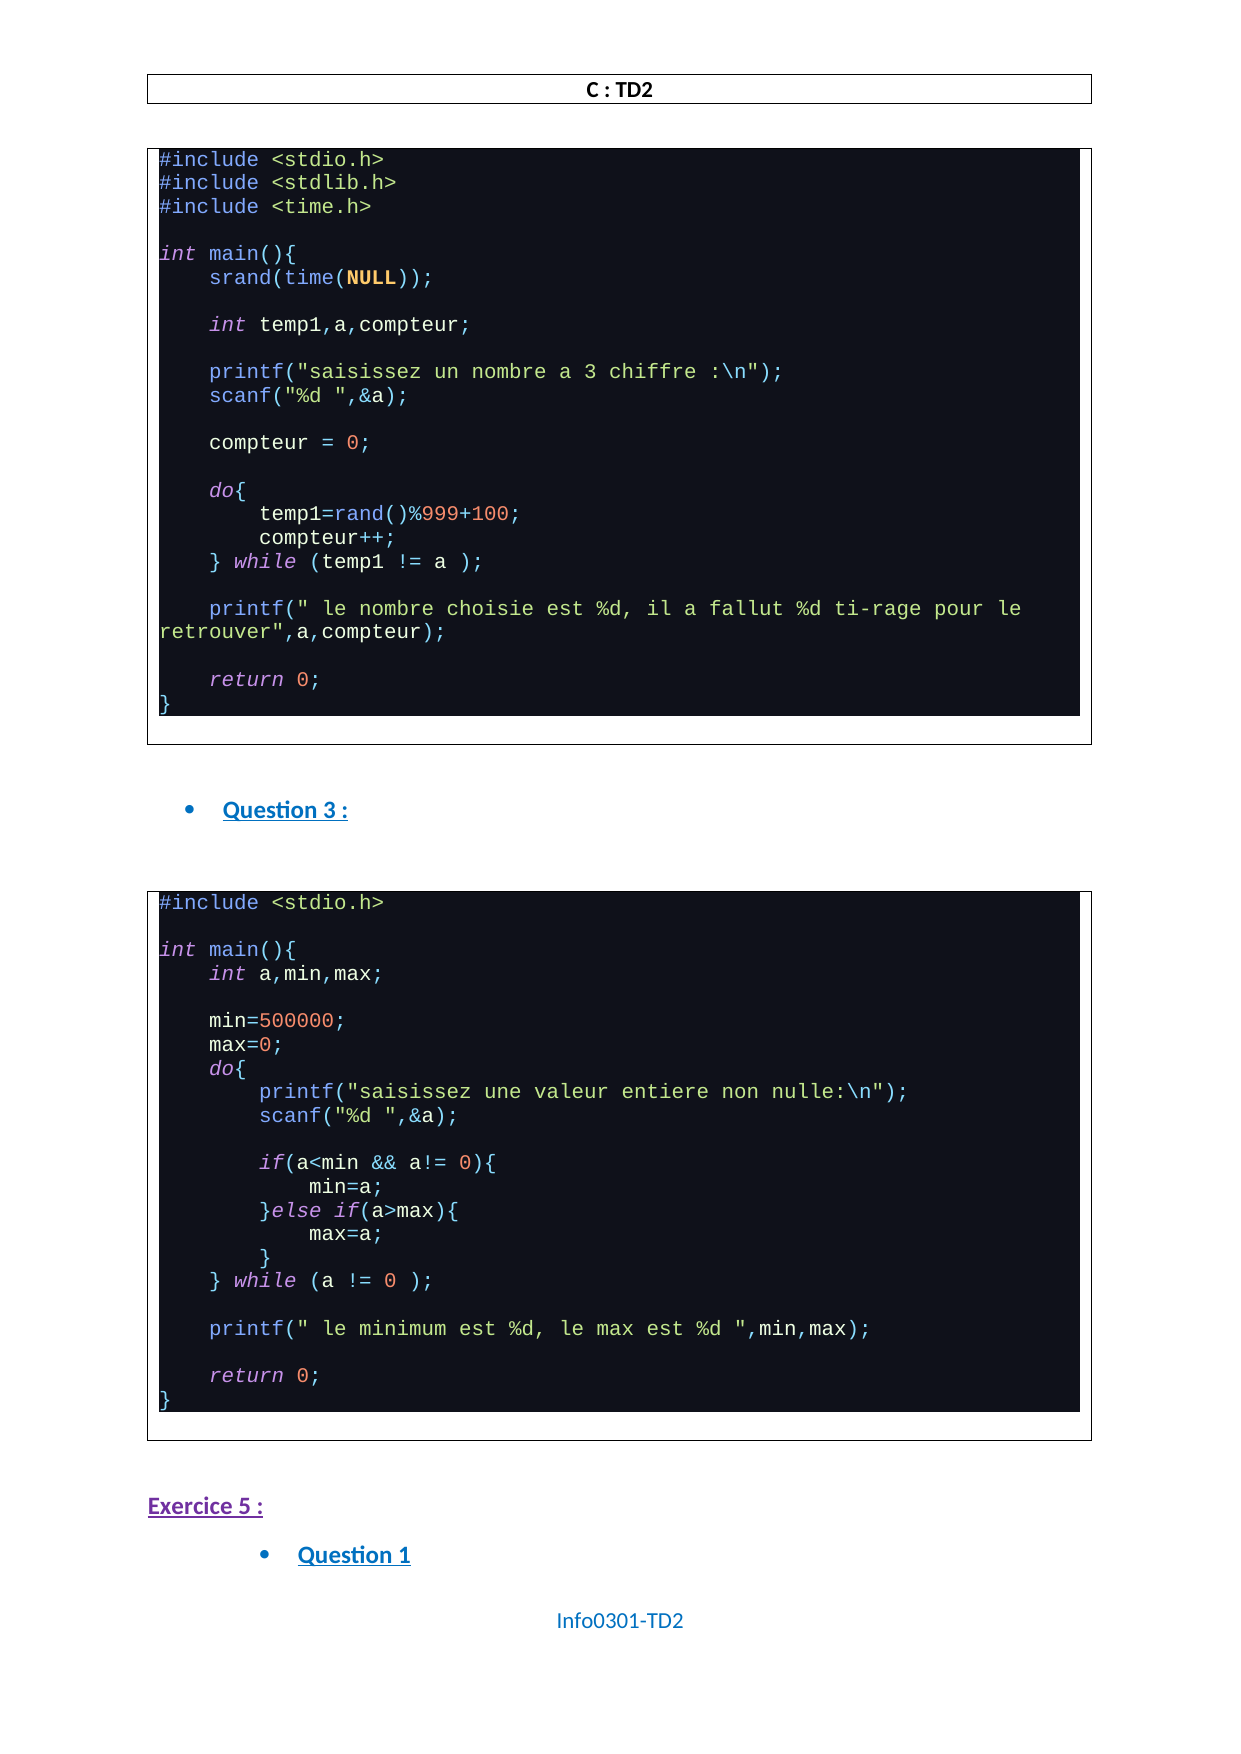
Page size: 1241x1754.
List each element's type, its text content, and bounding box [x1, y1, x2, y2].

table_header #include <stdio.h> #include <stdlib.h> #include <time.h> int main(){ srand(time(NULL)); int temp1,a,compteur; printf("saisissez un nombre a 3 chiffre :\n"); scanf("%d ",&a); compteur = 0; do{ temp1=rand()%999+100; compteur++; } while (temp1 != a ); printf(" le nombre choisie est %d, il a fallut %d ti-rage pour le retrouver",a,compteur); return 0; } [148, 149, 1091, 744]
text Exercice 5 : [148, 1490, 1093, 1521]
list Question 1 [260, 1539, 1093, 1569]
table_header #include <stdio.h> int main(){ int a,min,max; min=500000; max=0; do{ printf("saisissez une valeur entiere non nulle:\n"); scanf("%d ",&a); if(a<min && a!= 0){ min=a; }else if(a>max){ max=a; } } while (a != 0 ); printf(" le minimum est %d, le max est %d ",min,max); return 0; } [148, 892, 1091, 1440]
list Question 3 : [185, 794, 1093, 824]
